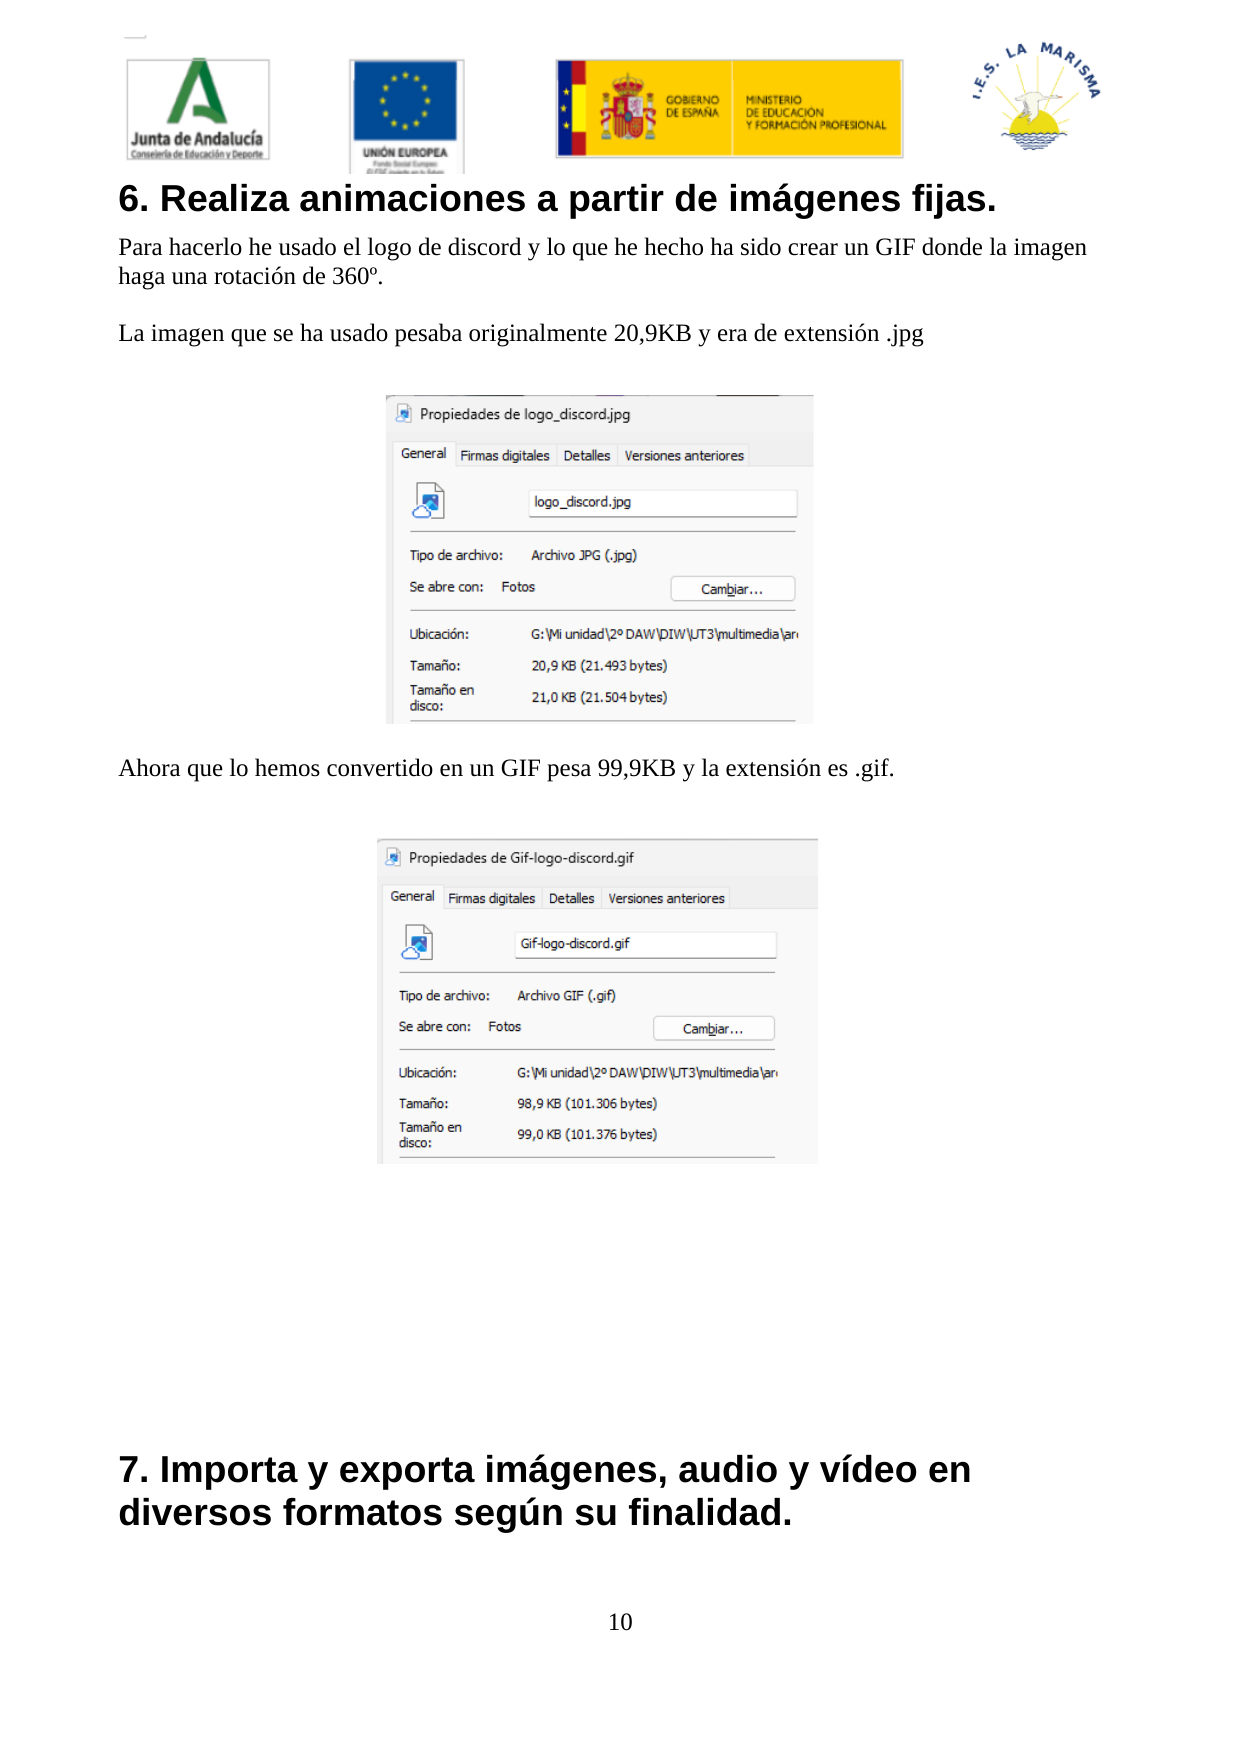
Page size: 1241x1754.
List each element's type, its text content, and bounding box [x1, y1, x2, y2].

subtitle 7. Importa y exporta imágenes, audio y vídeo en diversos formatos según su finalidad. [118, 1447, 1122, 1533]
picture [377, 838, 819, 1164]
picture [118, 35, 1123, 174]
text La imagen que se ha usado pesaba originalmente 20,9KB y era de extensión .jpg [118, 318, 1122, 347]
text Para hacerlo he usado el logo de discord y lo que he hecho ha sido crear un GIF donde la imagen haga una rotación de 360º. [118, 232, 1122, 289]
subtitle 6. Realiza animaciones a partir de imágenes fijas. [118, 176, 1122, 219]
picture [385, 395, 814, 724]
text Ahora que lo hemos convertido en un GIF pesa 99,9KB y la extensión es .gif. [118, 753, 1122, 781]
